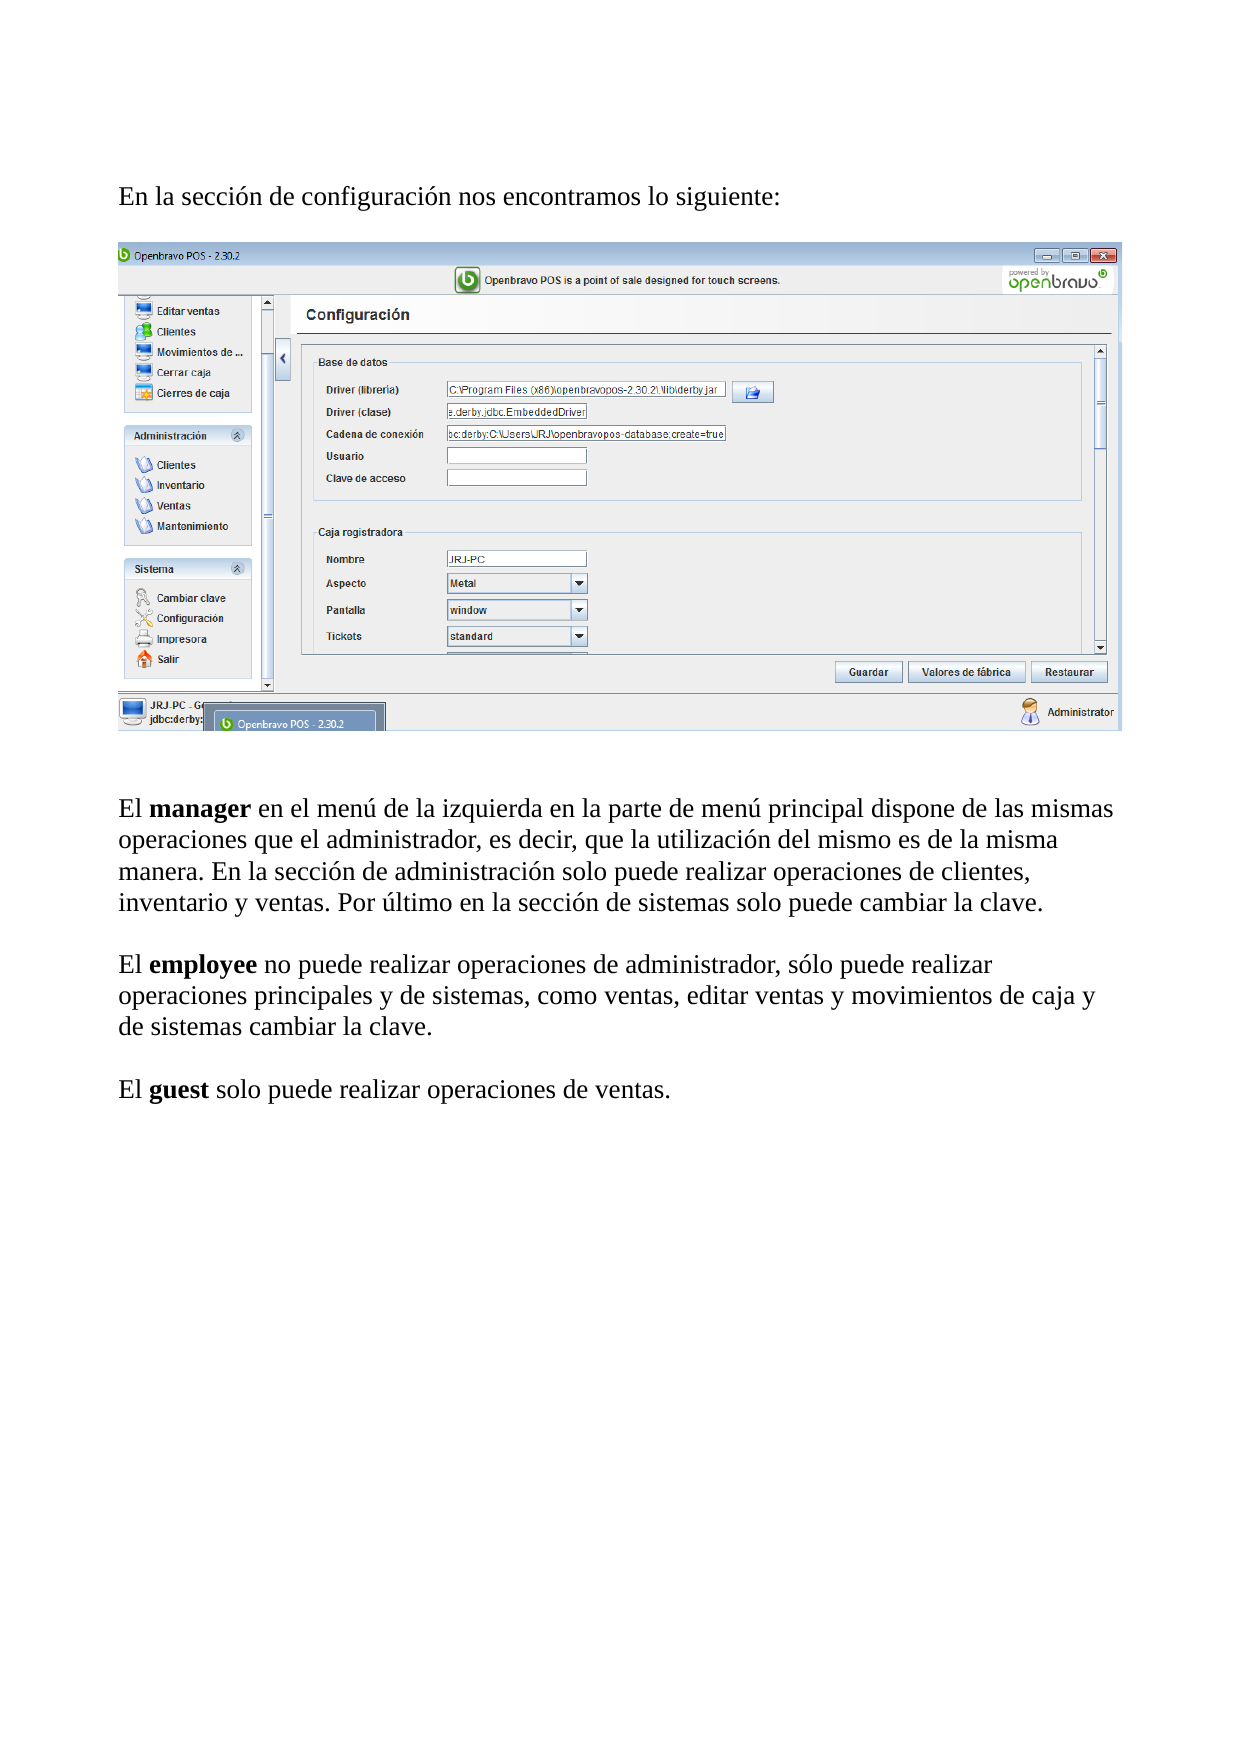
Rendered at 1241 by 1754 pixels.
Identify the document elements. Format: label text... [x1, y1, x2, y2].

text En la sección de configuración nos encontramos lo siguiente: [118, 180, 1122, 212]
text El manager en el menú de la izquierda en la parte de menú principal dispone de las mismas operaciones que el administrador, es decir, que la utilización del mismo es de la misma manera. En la sección de administración solo puede realizar operaciones de clientes, inventario y ventas. Por último en la sección de sistemas solo puede cambiar la clave. [118, 792, 1122, 917]
picture [118, 242, 1123, 731]
text El employee no puede realizar operaciones de administrador, sólo puede realizar operaciones principales y de sistemas, como ventas, editar ventas y movimientos de caja y de sistemas cambiar la clave. [118, 948, 1122, 1042]
text El guest solo puede realizar operaciones de ventas. [118, 1073, 1122, 1104]
